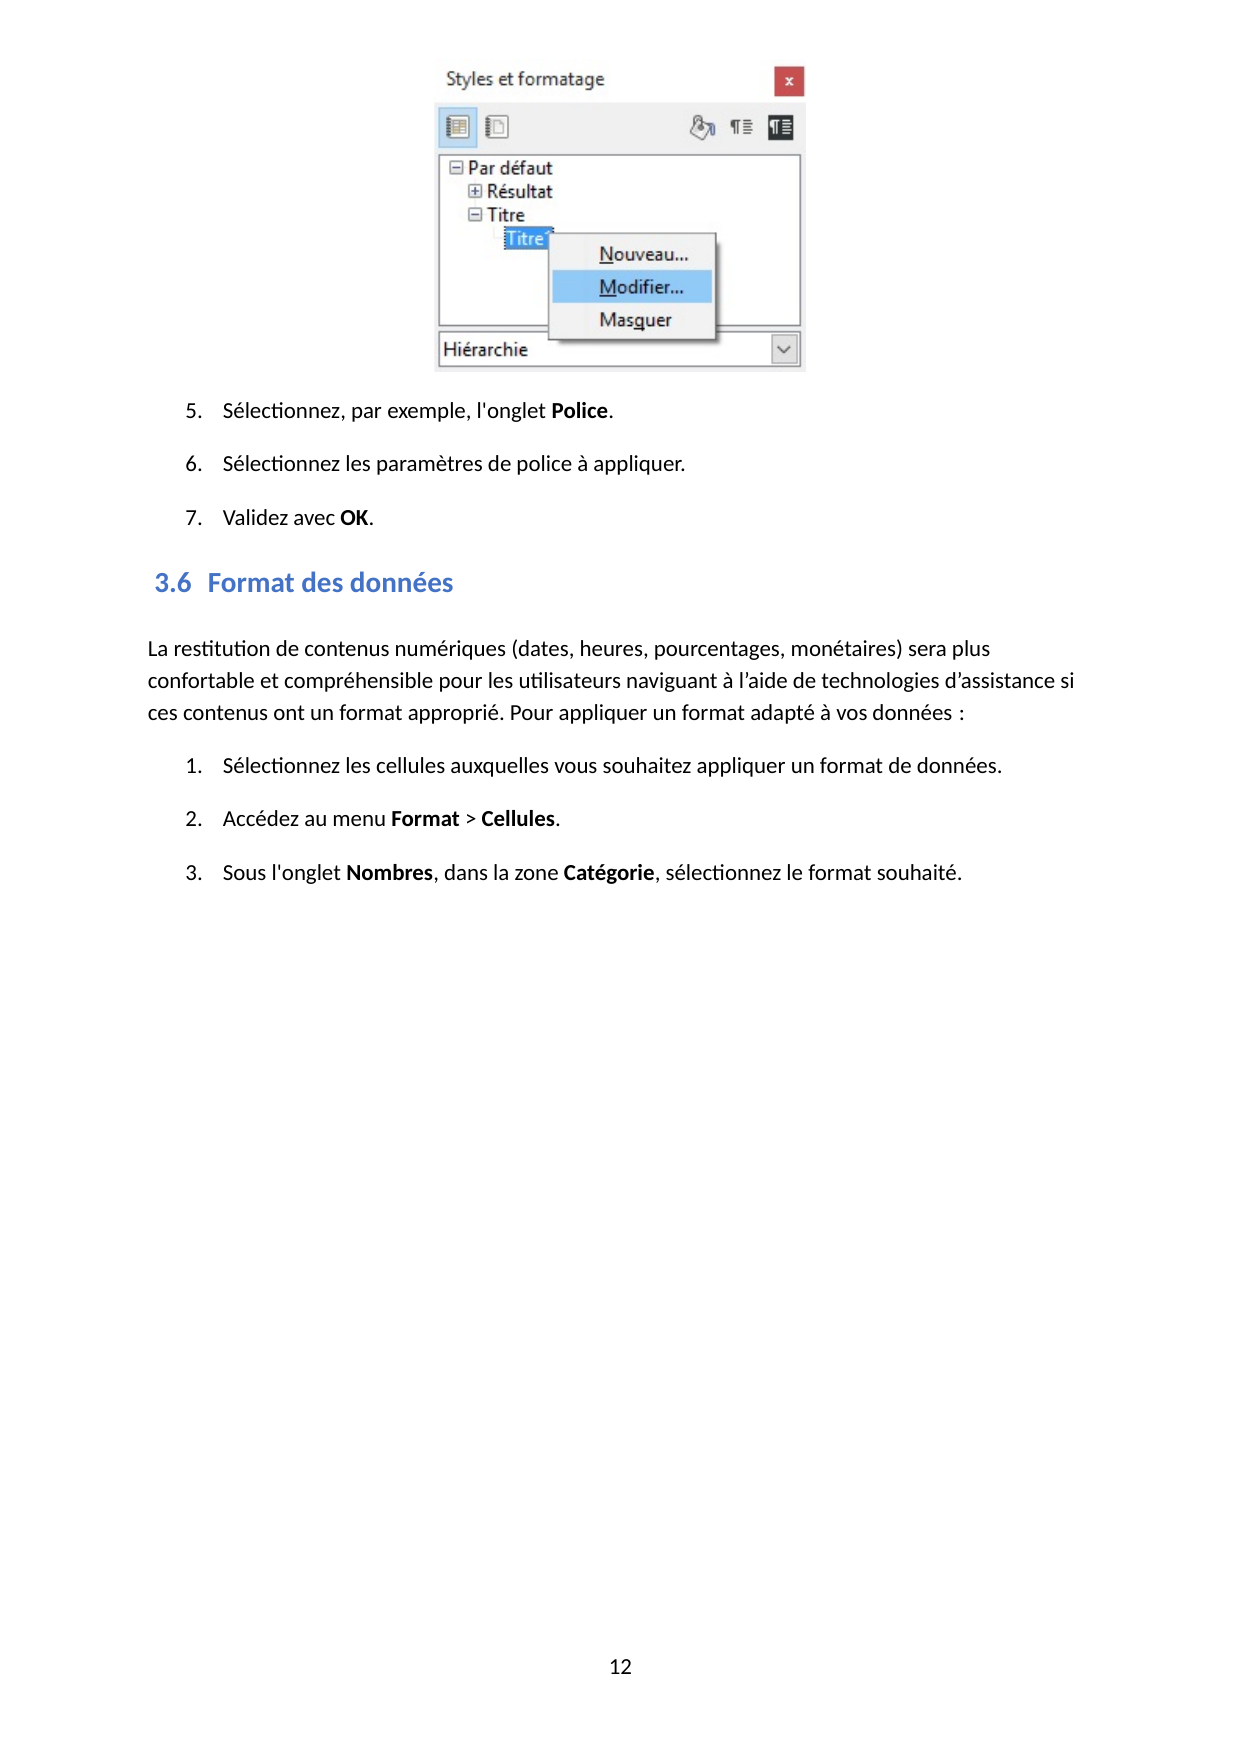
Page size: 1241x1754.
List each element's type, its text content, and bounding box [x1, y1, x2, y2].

list Validez avec OK. [185, 503, 1093, 531]
picture [434, 59, 806, 372]
list Sélectionnez, par exemple, l'onglet Police. [185, 397, 1093, 424]
list Accédez au menu Format > Cellules. [185, 804, 1093, 833]
text La restitution de contenus numériques (dates, heures, pourcentages, monétaires) sera plus confortable et compréhensible pour les utilisateurs naviguant à l’aide de technologies d’assistance si ces contenus ont un format approprié. Pour appliquer un format adapté à vos données : [148, 634, 1093, 727]
list Sous l'onglet Nombres, dans la zone Catégorie, sélectionnez le format souhaité. [185, 858, 1093, 886]
list Sélectionnez les cellules auxquelles vous souhaitez appliquer un format de données. [185, 752, 1093, 779]
list Sélectionnez les paramètres de police à appliquer. [185, 449, 1093, 478]
subtitle Format des données [148, 564, 1093, 600]
